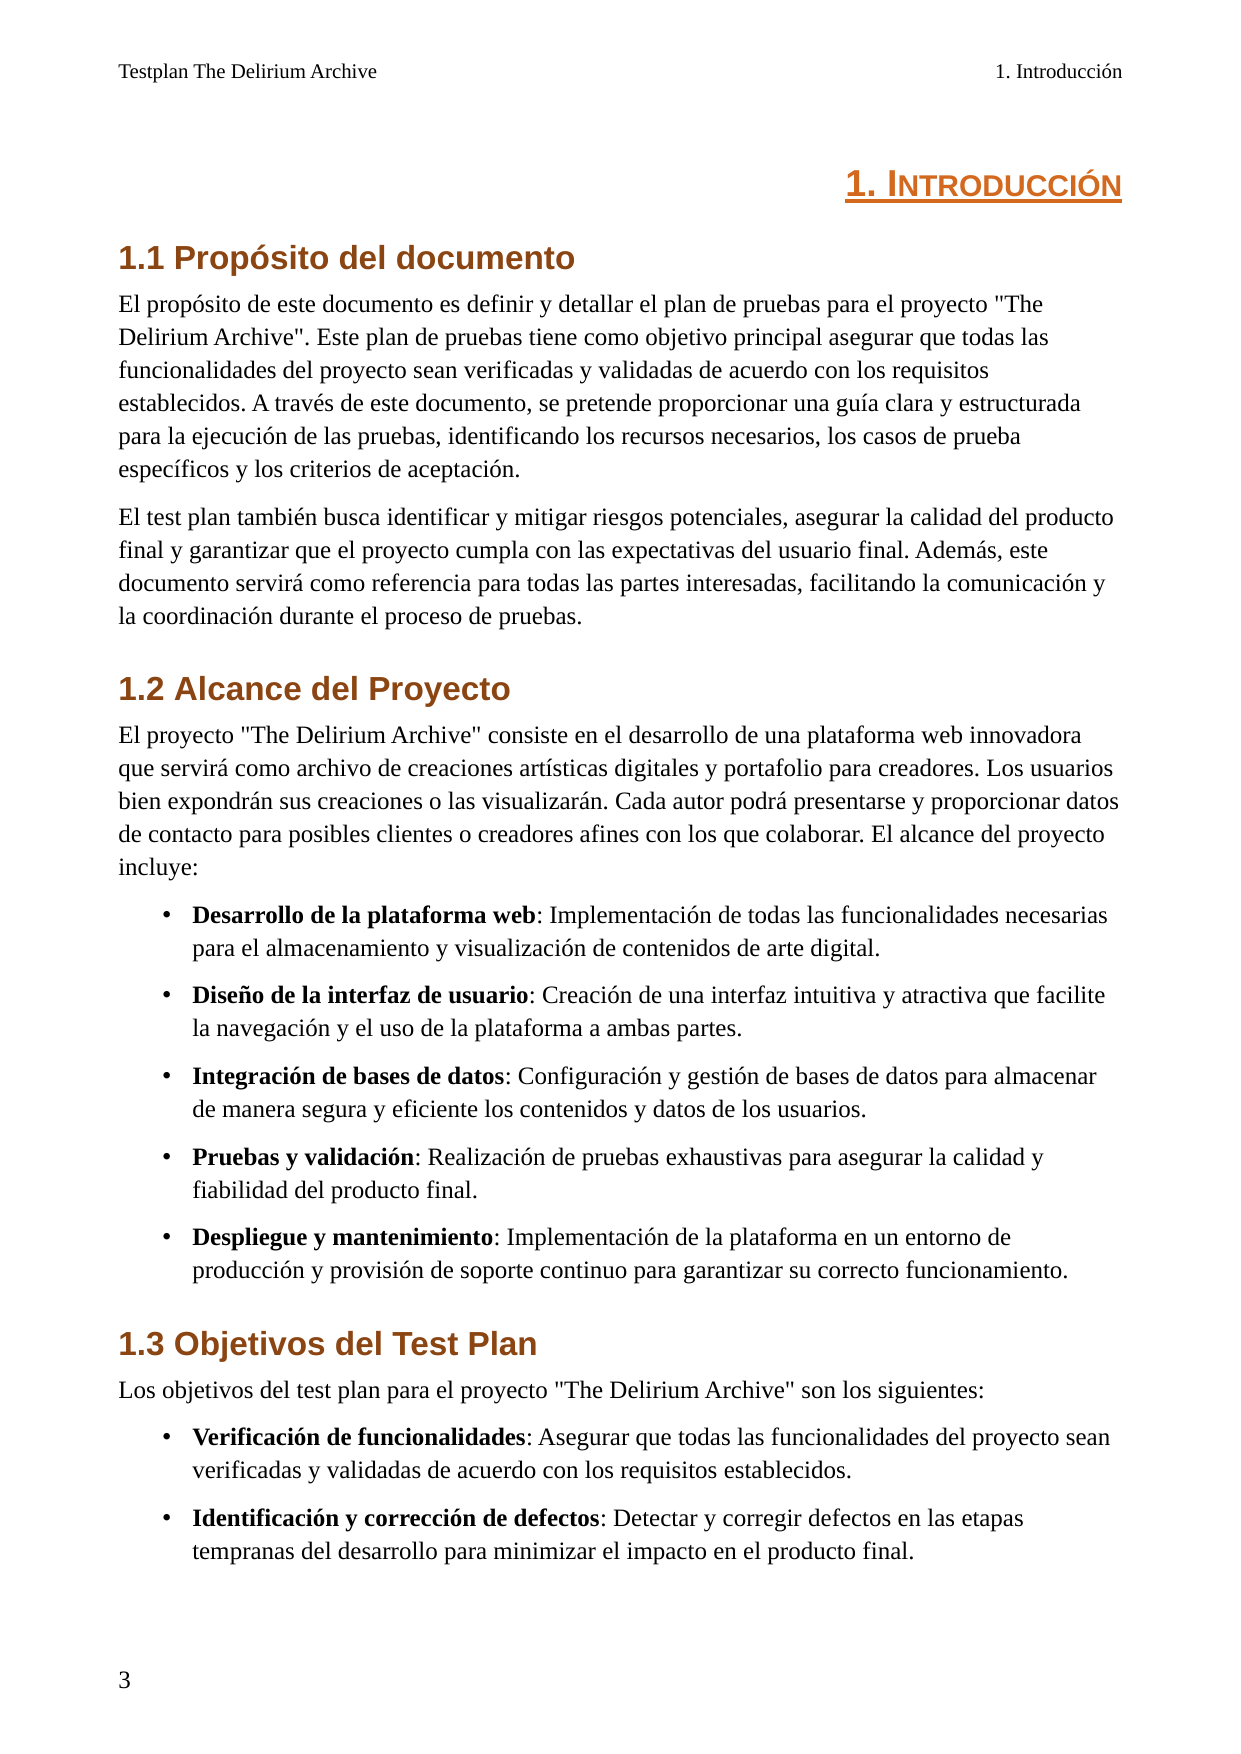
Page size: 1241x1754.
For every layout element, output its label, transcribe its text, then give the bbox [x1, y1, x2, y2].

list Identificación y corrección de defectos: Detectar y corregir defectos en las etapas tempranas del desarrollo para minimizar el impacto en el producto final. [162, 1503, 1122, 1565]
subtitle 1. Introducción [118, 162, 1122, 205]
text Los objetivos del test plan para el proyecto "The Delirium Archive" son los siguientes: [118, 1375, 1122, 1403]
list Diseño de la interfaz de usuario: Creación de una interfaz intuitiva y atractiva que facilite la navegación y el uso de la plataforma a ambas partes. [162, 981, 1122, 1042]
list Despliegue y mantenimiento: Implementación de la plataforma en un entorno de producción y provisión de soporte continuo para garantizar su correcto funcionamiento. [162, 1222, 1122, 1284]
list Desarrollo de la plataforma web: Implementación de todas las funcionalidades necesarias para el almacenamiento y visualización de contenidos de arte digital. [162, 900, 1122, 962]
subtitle 1.1 Propósito del documento [118, 238, 1122, 277]
subtitle 1.2 Alcance del Proyecto [118, 669, 1122, 708]
text El propósito de este documento es definir y detallar el plan de pruebas para el proyecto "The Delirium Archive". Este plan de pruebas tiene como objetivo principal asegurar que todas las funcionalidades del proyecto sean verificadas y validadas de acuerdo con los requisitos establecidos. A través de este documento, se pretende proporcionar una guía clara y estructurada para la ejecución de las pruebas, identificando los recursos necesarios, los casos de prueba específicos y los criterios de aceptación. [118, 289, 1122, 483]
subtitle 1.3 Objetivos del Test Plan [118, 1324, 1122, 1362]
text El proyecto "The Delirium Archive" consiste en el desarrollo de una plataforma web innovadora que servirá como archivo de creaciones artísticas digitales y portafolio para creadores. Los usuarios bien expondrán sus creaciones o las visualizarán. Cada autor podrá presentarse y proporcionar datos de contacto para posibles clientes o creadores afines con los que colaborar. El alcance del proyecto incluye: [118, 720, 1122, 881]
list Verificación de funcionalidades: Asegurar que todas las funcionalidades del proyecto sean verificadas y validadas de acuerdo con los requisitos establecidos. [162, 1422, 1122, 1484]
text El test plan también busca identificar y mitigar riesgos potenciales, asegurar la calidad del producto final y garantizar que el proyecto cumpla con las expectativas del usuario final. Además, este documento servirá como referencia para todas las partes interesadas, facilitando la comunicación y la coordinación durante el proceso de pruebas. [118, 502, 1122, 629]
list Integración de bases de datos: Configuración y gestión de bases de datos para almacenar de manera segura y eficiente los contenidos y datos de los usuarios. [162, 1061, 1122, 1123]
list Pruebas y validación: Realización de pruebas exhaustivas para asegurar la calidad y fiabilidad del producto final. [162, 1142, 1122, 1203]
